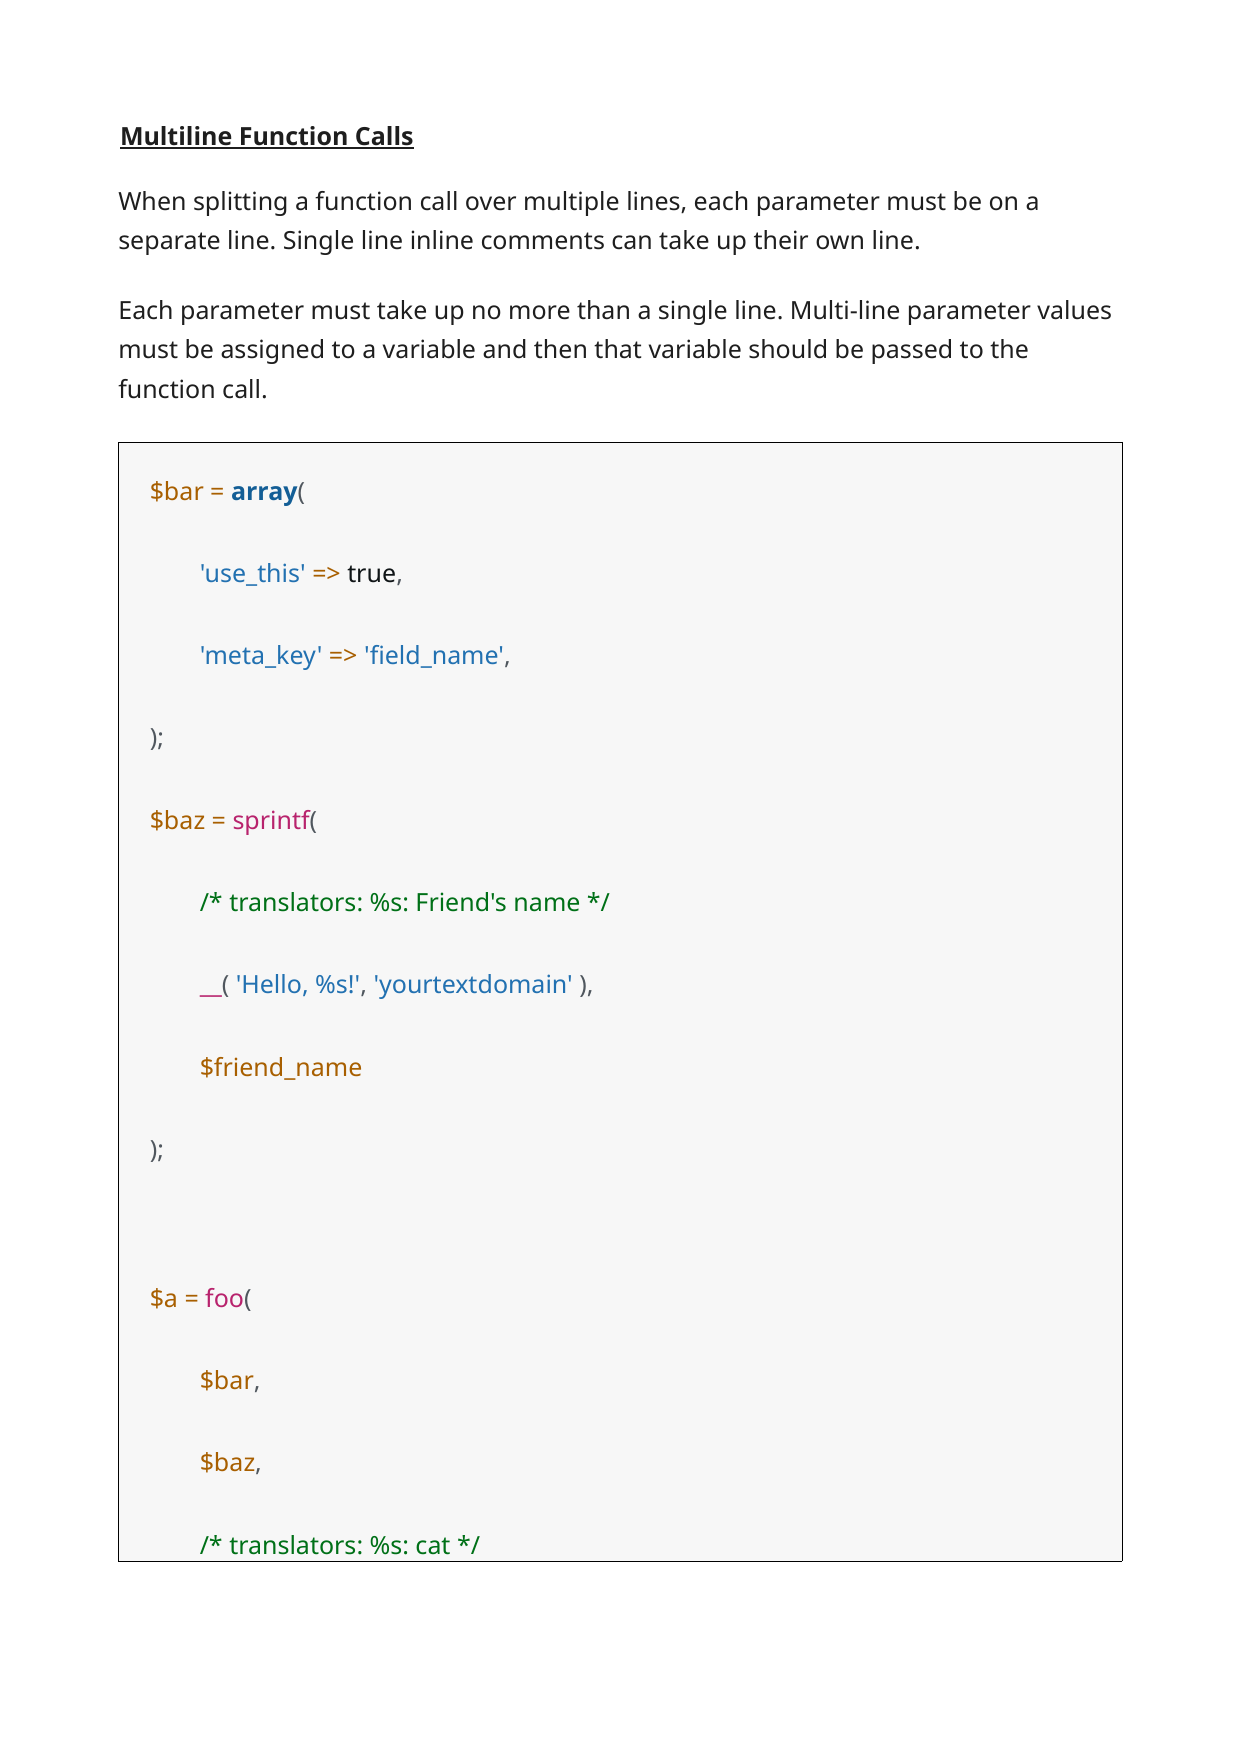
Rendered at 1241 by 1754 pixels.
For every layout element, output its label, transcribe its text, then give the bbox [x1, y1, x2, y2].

text $bar = array( [119, 443, 1122, 507]
subtitle Multiline Function Calls [118, 118, 1122, 152]
text $bar, [119, 1331, 1122, 1397]
text $a = foo( [119, 1249, 1122, 1314]
text $baz = sprintf( [119, 771, 1122, 836]
text $friend_name [119, 1018, 1122, 1083]
text 'meta_key' => 'field_name', [119, 606, 1122, 672]
text ); [119, 689, 1122, 754]
text 'use_this' => true, [119, 524, 1122, 589]
text Each parameter must take up no more than a single line. Multi-line parameter values must be assigned to a variable and then that variable should be passed to the function call. [118, 293, 1122, 405]
text /* translators: %s: Friend's name */ [119, 853, 1122, 919]
text When splitting a function call over multiple lines, each parameter must be on a separate line. Single line inline comments can take up their own line. [118, 183, 1122, 257]
text /* translators: %s: cat */ [119, 1496, 1122, 1561]
text $baz, [119, 1414, 1122, 1479]
text __( 'Hello, %s!', 'yourtextdomain' ), [119, 936, 1122, 1001]
text ); [119, 1100, 1122, 1166]
